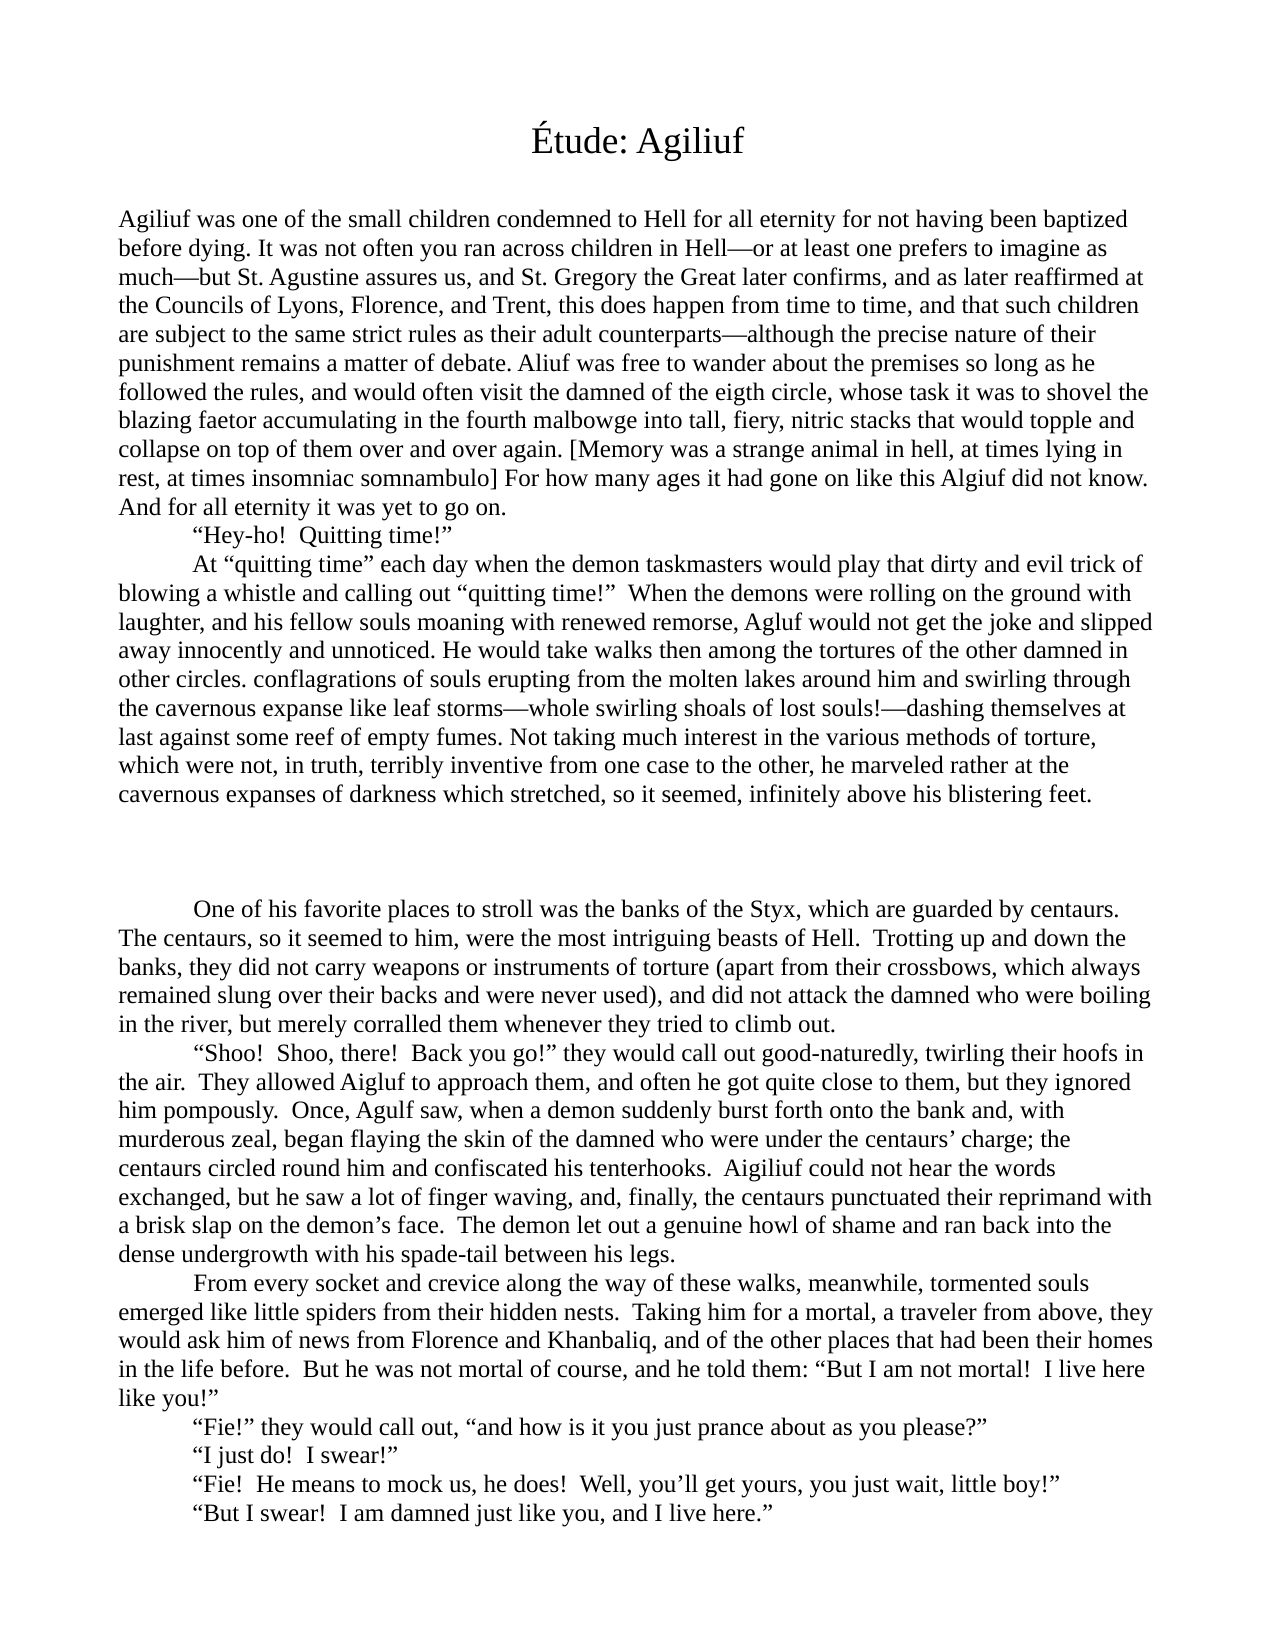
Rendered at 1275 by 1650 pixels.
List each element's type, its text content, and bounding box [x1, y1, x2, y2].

text “Fie! He means to mock us, he does! Well, you’ll get yours, you just wait, little boy!” [118, 1469, 1157, 1498]
text “I just do! I swear!” [118, 1441, 1157, 1469]
text “Shoo! Shoo, there! Back you go!” they would call out good-naturedly, twirling their hoofs in the air. They allowed Aigluf to approach them, and often he got quite close to them, but they ignored him pompously. Once, Agulf saw, when a demon suddenly burst forth onto the bank and, with murderous zeal, began flaying the skin of the damned who were under the centaurs’ charge; the centaurs circled round him and confiscated his tenterhooks. Aigiliuf could not hear the words exchanged, but he saw a lot of finger waving, and, finally, the centaurs punctuated their reprimand with a brisk slap on the demon’s face. The demon let out a genuine howl of shame and ran back into the dense undergrowth with his spade-tail between his legs. [118, 1038, 1157, 1268]
text From every socket and crevice along the way of these walks, meanwhile, tormented souls emerged like little spiders from their hidden nests. Taking him for a mortal, a traveler from above, they would ask him of news from Florence and Khanbaliq, and of the other places that had been their homes in the life before. But he was not mortal of course, and he told them: “But I am not mortal! I live here like you!” [118, 1268, 1157, 1412]
text “But I swear! I am damned just like you, and I live here.” [118, 1498, 1157, 1527]
text “Fie!” they would call out, “and how is it you just prance about as you please?” [118, 1412, 1157, 1441]
text “Hey-ho! Quitting time!” [118, 521, 1157, 549]
text Agiliuf was one of the small children condemned to Hell for all eternity for not having been baptized before dying. It was not often you ran across children in Hell—or at least one prefers to imagine as much—but St. Agustine assures us, and St. Gregory the Great later confirms, and as later reaffirmed at the Councils of Lyons, Florence, and Trent, this does happen from time to time, and that such children are subject to the same strict rules as their adult counterparts—although the precise nature of their punishment remains a matter of debate. Aliuf was free to wander about the premises so long as he followed the rules, and would often visit the damned of the eigth circle, whose task it was to shovel the blazing faetor accumulating in the fourth malbowge into tall, fiery, nitric stacks that would topple and collapse on top of them over and over again. [Memory was a strange animal in hell, at times lying in rest, at times insomniac somnambulo] For how many ages it had gone on like this Algiuf did not know. And for all eternity it was yet to go on. [118, 204, 1157, 521]
text One of his favorite places to stroll was the banks of the Styx, which are guarded by centaurs. The centaurs, so it seemed to him, were the most intriguing beasts of Hell. Trotting up and down the banks, they did not carry weapons or instruments of torture (apart from their crossbows, which always remained slung over their backs and were never used), and did not attack the damned who were boiling in the river, but merely corralled them whenever they tried to climb out. [118, 894, 1157, 1038]
text At “quitting time” each day when the demon taskmasters would play that dirty and evil trick of blowing a whistle and calling out “quitting time!” When the demons were rolling on the ground with laughter, and his fellow souls moaning with renewed remorse, Agluf would not get the joke and slipped away innocently and unnoticed. He would take walks then among the tortures of the other damned in other circles. conflagrations of souls erupting from the molten lakes around him and swirling through the cavernous expanse like leaf storms—whole swirling shoals of lost souls!—dashing themselves at last against some reef of empty fumes. Not taking much interest in the various methods of torture, which were not, in truth, terribly inventive from one case to the other, he marveled rather at the cavernous expanses of darkness which stretched, so it seemed, infinitely above his blistering feet. [118, 549, 1157, 808]
text Étude: Agiliuf [118, 118, 1157, 161]
